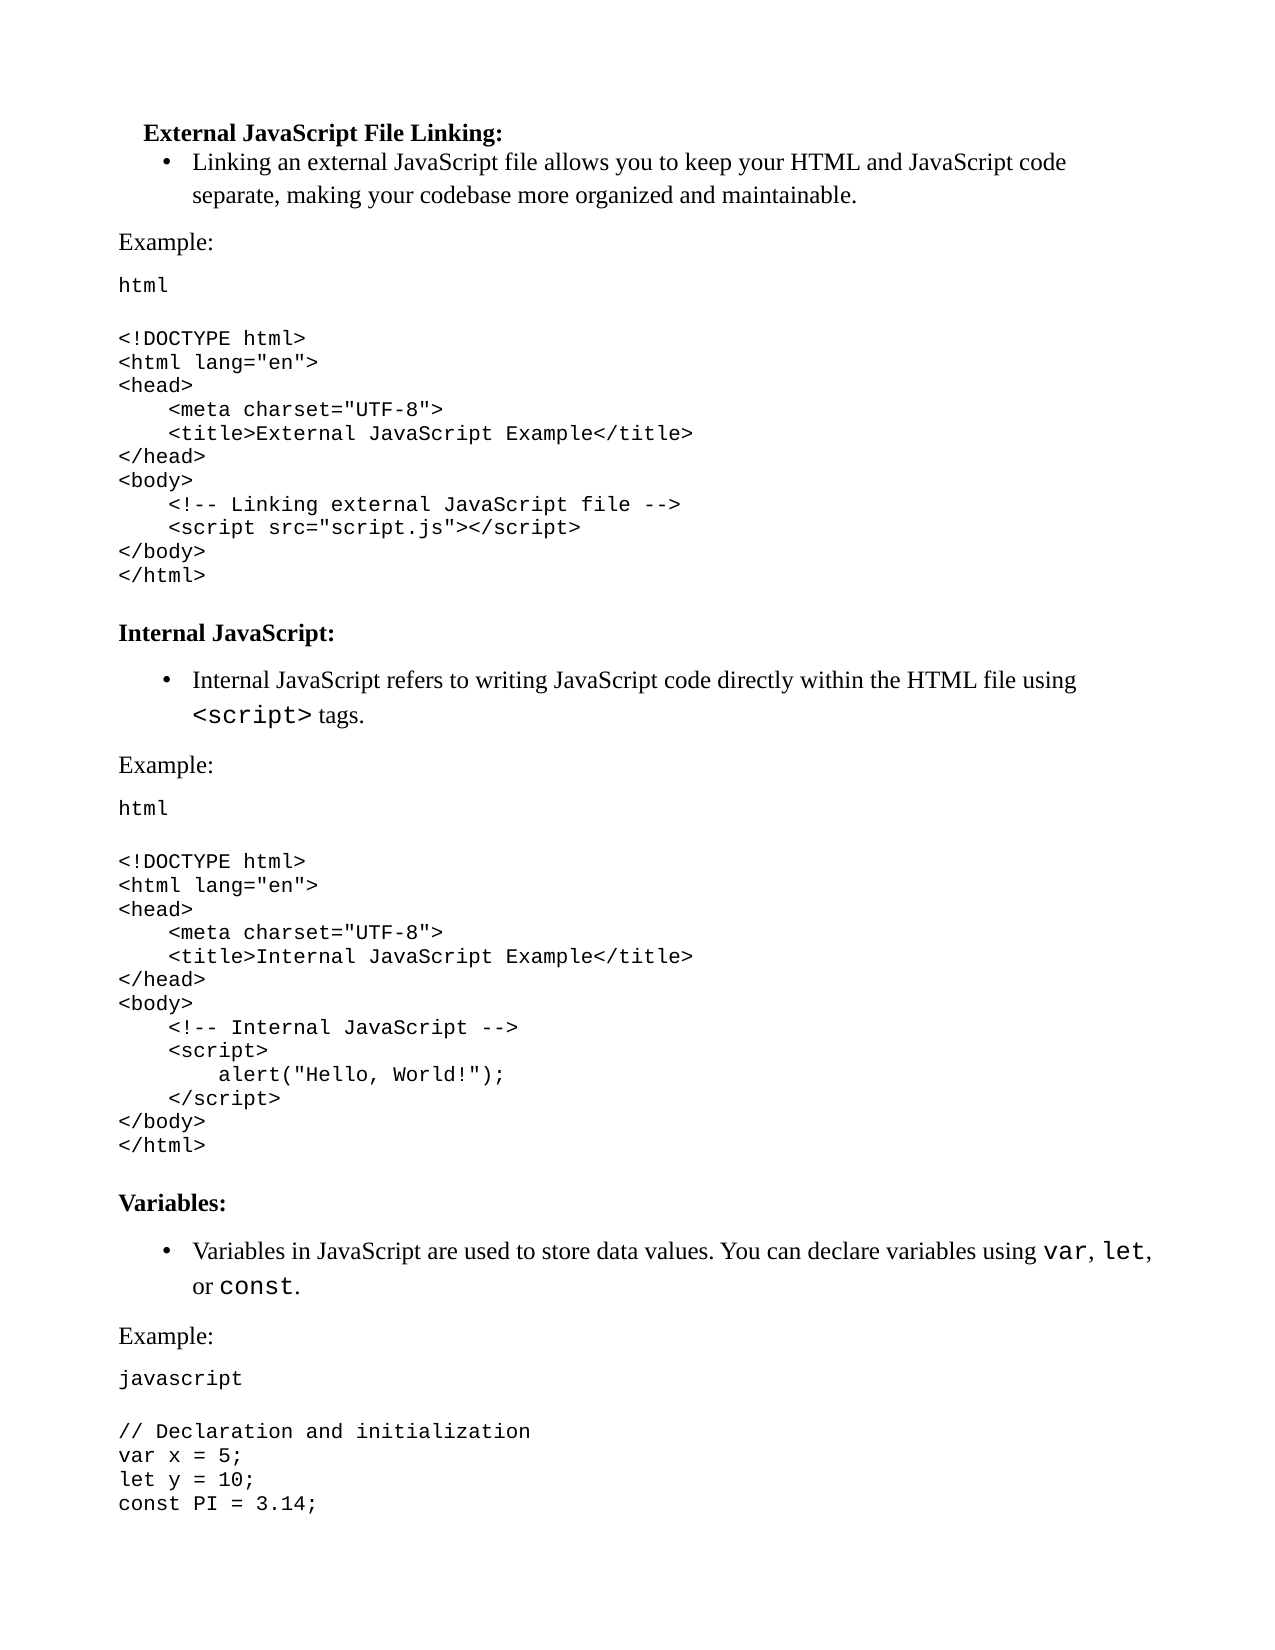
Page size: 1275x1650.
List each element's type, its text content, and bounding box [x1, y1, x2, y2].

text <head> [118, 898, 1157, 922]
text <!DOCTYPE html> [118, 851, 1157, 875]
text </head> [118, 446, 1157, 470]
text <head> [118, 376, 1157, 399]
text <script> [118, 1040, 1157, 1064]
text var x = 5; [118, 1445, 1157, 1469]
text html [118, 798, 1157, 822]
text let y = 10; [118, 1469, 1157, 1492]
text <body> [118, 993, 1157, 1017]
text Example: [118, 227, 1157, 256]
text Variables: [118, 1188, 1157, 1217]
text Example: [118, 1321, 1157, 1349]
text </html> [118, 1135, 1157, 1159]
text </html> [118, 565, 1157, 588]
text <!DOCTYPE html> [118, 328, 1157, 352]
text <!-- Internal JavaScript --> [118, 1017, 1157, 1040]
text <html lang="en"> [118, 352, 1157, 376]
text javascript [118, 1368, 1157, 1392]
list Internal JavaScript refers to writing JavaScript code directly within the HTML file using <script> tags. [162, 665, 1157, 731]
text html [118, 275, 1157, 299]
text alert("Hello, World!"); [118, 1064, 1157, 1088]
text <meta charset="UTF-8"> [118, 399, 1157, 423]
text const PI = 3.14; [118, 1492, 1157, 1516]
text Internal JavaScript: [118, 618, 1157, 647]
list Variables in JavaScript are used to store data values. You can declare variables using var, let, or const. [162, 1236, 1157, 1302]
text <title>Internal JavaScript Example</title> [118, 946, 1157, 969]
text </head> [118, 969, 1157, 993]
text <!-- Linking external JavaScript file --> [118, 494, 1157, 517]
text </body> [118, 1111, 1157, 1135]
text <html lang="en"> [118, 875, 1157, 898]
text // Declaration and initialization [118, 1422, 1157, 1445]
text <meta charset="UTF-8"> [118, 922, 1157, 946]
text </body> [118, 541, 1157, 565]
text External JavaScript File Linking: [118, 118, 1157, 147]
text </script> [118, 1088, 1157, 1111]
list Linking an external JavaScript file allows you to keep your HTML and JavaScript code separate, making your codebase more organized and maintainable. [162, 147, 1157, 209]
text <body> [118, 470, 1157, 494]
text <script src="script.js"></script> [118, 517, 1157, 541]
text Example: [118, 751, 1157, 779]
text <title>External JavaScript Example</title> [118, 423, 1157, 446]
